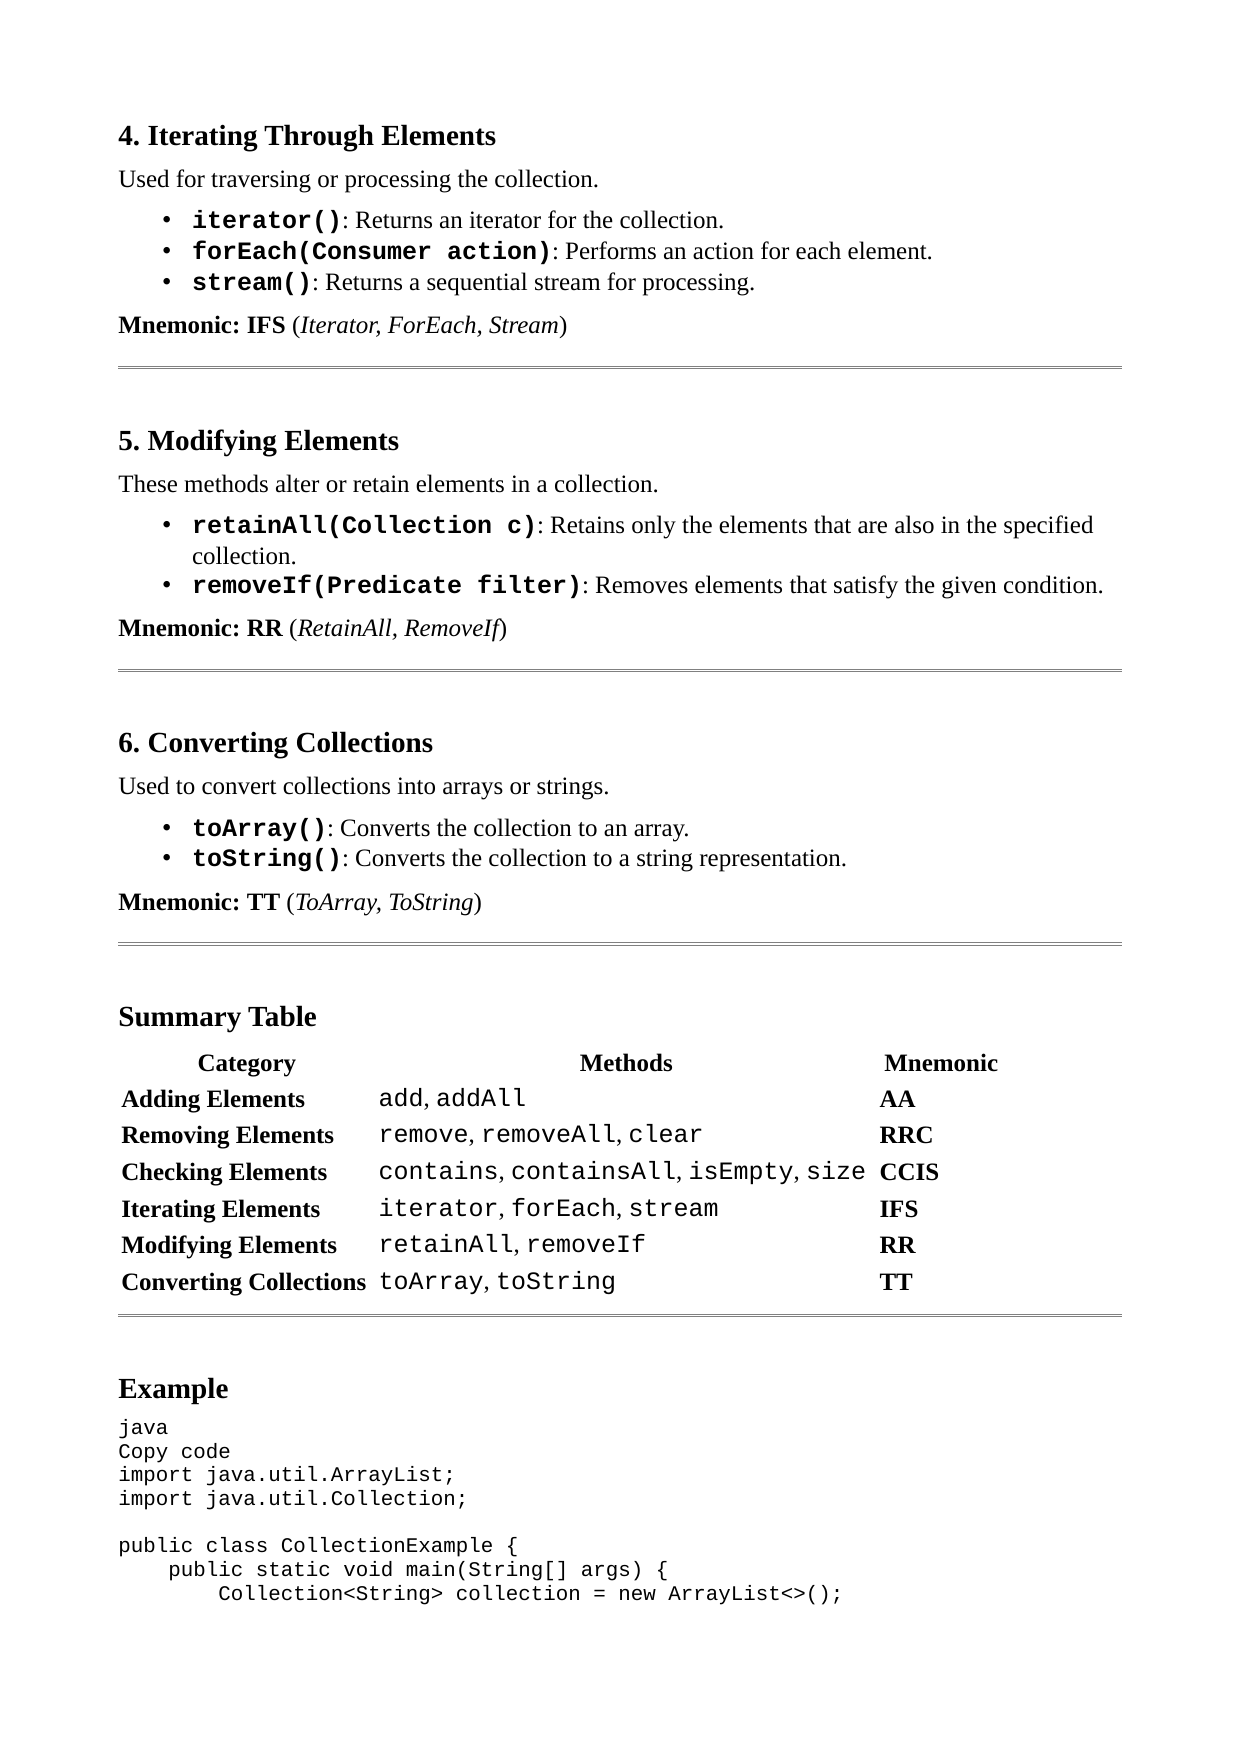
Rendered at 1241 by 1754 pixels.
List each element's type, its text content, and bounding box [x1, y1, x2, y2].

table_cell RR [876, 1227, 1006, 1263]
text Used for traversing or processing the collection. [118, 164, 1122, 193]
text Copy code [118, 1441, 1122, 1464]
subtitle Summary Table [118, 999, 1122, 1033]
table_cell CCIS [876, 1153, 1006, 1190]
table_cell contains, containsAll, isEmpty, size [375, 1153, 876, 1190]
table_cell add, addAll [375, 1080, 876, 1117]
text import java.util.Collection; [118, 1488, 1122, 1512]
table_cell Modifying Elements [118, 1227, 375, 1263]
subtitle 5. Modifying Elements [118, 423, 1122, 456]
table_cell Checking Elements [118, 1153, 375, 1190]
text These methods alter or retain elements in a collection. [118, 469, 1122, 498]
list toArray(): Converts the collection to an array. [162, 813, 1122, 843]
text Used to convert collections into arrays or strings. [118, 771, 1122, 800]
table_header Methods [375, 1045, 876, 1080]
table_cell iterator, forEach, stream [375, 1190, 876, 1227]
table_cell retainAll, removeIf [375, 1227, 876, 1263]
list retainAll(Collection c): Retains only the elements that are also in the specified collection. [162, 510, 1122, 570]
text public static void main(String[] args) { [118, 1559, 1122, 1583]
table_cell Converting Collections [118, 1263, 375, 1300]
list stream(): Returns a sequential stream for processing. [162, 267, 1122, 298]
text Mnemonic: TT (ToArray, ToString) [118, 887, 1122, 916]
table_cell AA [876, 1080, 1006, 1117]
text java [118, 1417, 1122, 1441]
subtitle 4. Iterating Through Elements [118, 118, 1122, 152]
text public class CollectionExample { [118, 1535, 1122, 1559]
text Mnemonic: RR (RetainAll, RemoveIf) [118, 613, 1122, 642]
table_cell Removing Elements [118, 1117, 375, 1153]
list forEach(Consumer action): Performs an action for each element. [162, 236, 1122, 267]
table_header Mnemonic [876, 1045, 1006, 1080]
list iterator(): Returns an iterator for the collection. [162, 205, 1122, 236]
table_cell IFS [876, 1190, 1006, 1227]
table_cell Iterating Elements [118, 1190, 375, 1227]
table_header Category [118, 1045, 375, 1080]
subtitle 6. Converting Collections [118, 725, 1122, 759]
table_cell remove, removeAll, clear [375, 1117, 876, 1153]
table_cell toArray, toString [375, 1263, 876, 1300]
list toString(): Converts the collection to a string representation. [162, 843, 1122, 874]
table_cell TT [876, 1263, 1006, 1300]
subtitle Example [118, 1371, 1122, 1404]
table_cell Adding Elements [118, 1080, 375, 1117]
text Collection<String> collection = new ArrayList<>(); [118, 1583, 1122, 1606]
table_cell RRC [876, 1117, 1006, 1153]
list removeIf(Predicate filter): Removes elements that satisfy the given condition. [162, 570, 1122, 601]
text import java.util.ArrayList; [118, 1464, 1122, 1488]
text Mnemonic: IFS (Iterator, ForEach, Stream) [118, 310, 1122, 339]
